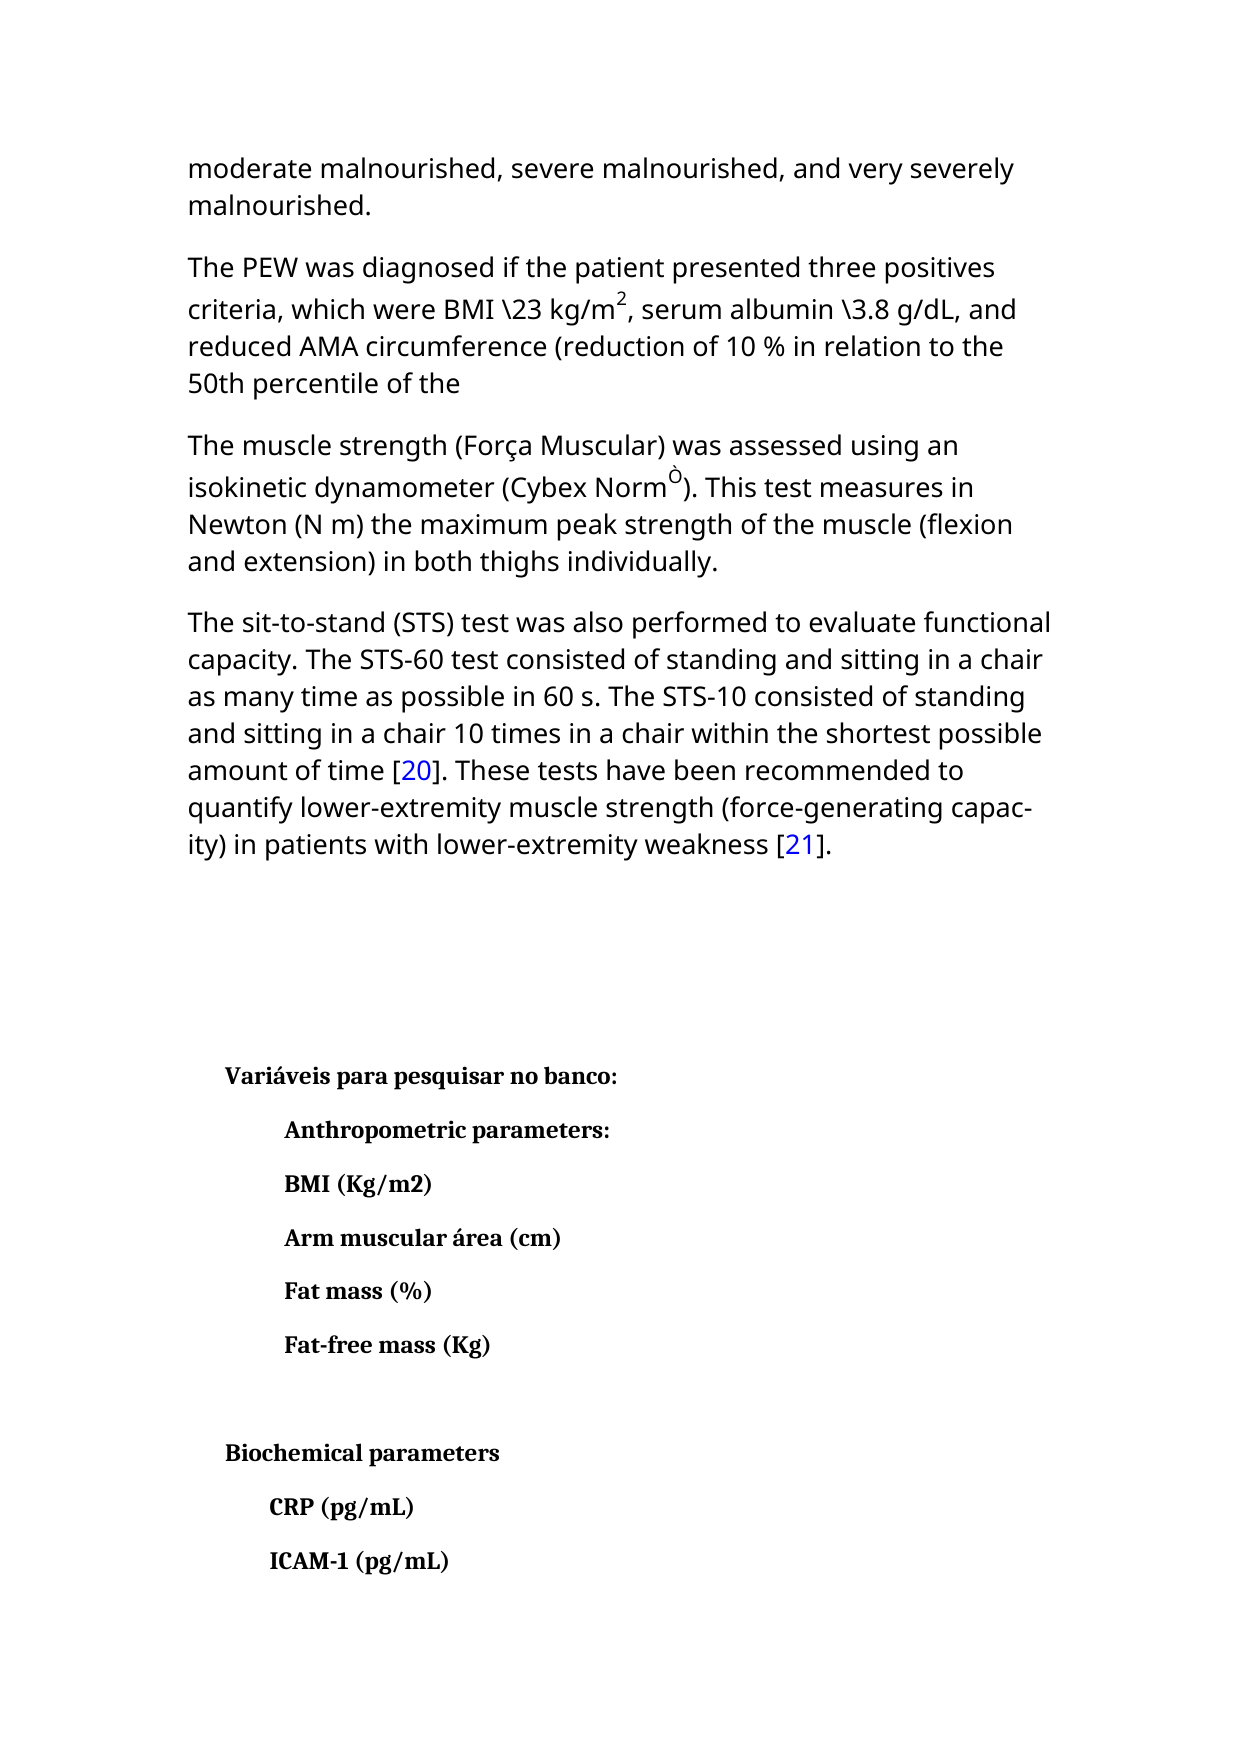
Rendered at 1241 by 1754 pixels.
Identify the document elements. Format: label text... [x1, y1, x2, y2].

text Arm muscular área (cm) [247, 1223, 1053, 1252]
text The muscle strength (Força Muscular) was assessed using an isokinetic dynamometer (Cybex NormÒ). This test measures in Newton (N m) the maximum peak strength of the muscle (flexion and extension) in both thighs individually. [187, 426, 1053, 579]
text The sit-to-stand (STS) test was also performed to evaluate functional capacity. The STS-60 test consisted of standing and sitting in a chair as many time as possible in 60 s. The STS-10 consisted of standing and sitting in a chair 10 times in a chair within the shortest possible amount of time [20]. These tests have been recommended to quantify lower-extremity muscle strength (force-generating capac- ity) in patients with lower-extremity weakness [21]. [187, 604, 1053, 862]
text Fat mass (%) [247, 1277, 1053, 1306]
text Anthropometric parameters: [247, 1116, 1053, 1144]
text ICAM-1 (pg/mL) [232, 1547, 1053, 1575]
text moderate malnourished, severe malnourished, and very severely malnourished. [187, 150, 1053, 224]
text BMI (Kg/m2) [247, 1169, 1053, 1198]
text CRP (pg/mL) [232, 1493, 1053, 1521]
text Biochemical parameters [187, 1439, 1053, 1468]
text Variáveis para pesquisar no banco: [187, 1062, 1053, 1091]
text Fat-free mass (Kg) [247, 1331, 1053, 1360]
text The PEW was diagnosed if the patient presented three positives criteria, which were BMI \23 kg/m2, serum albumin \3.8 g/dL, and reduced AMA circumference (reduction of 10 % in relation to the 50th percentile of the [187, 249, 1053, 401]
